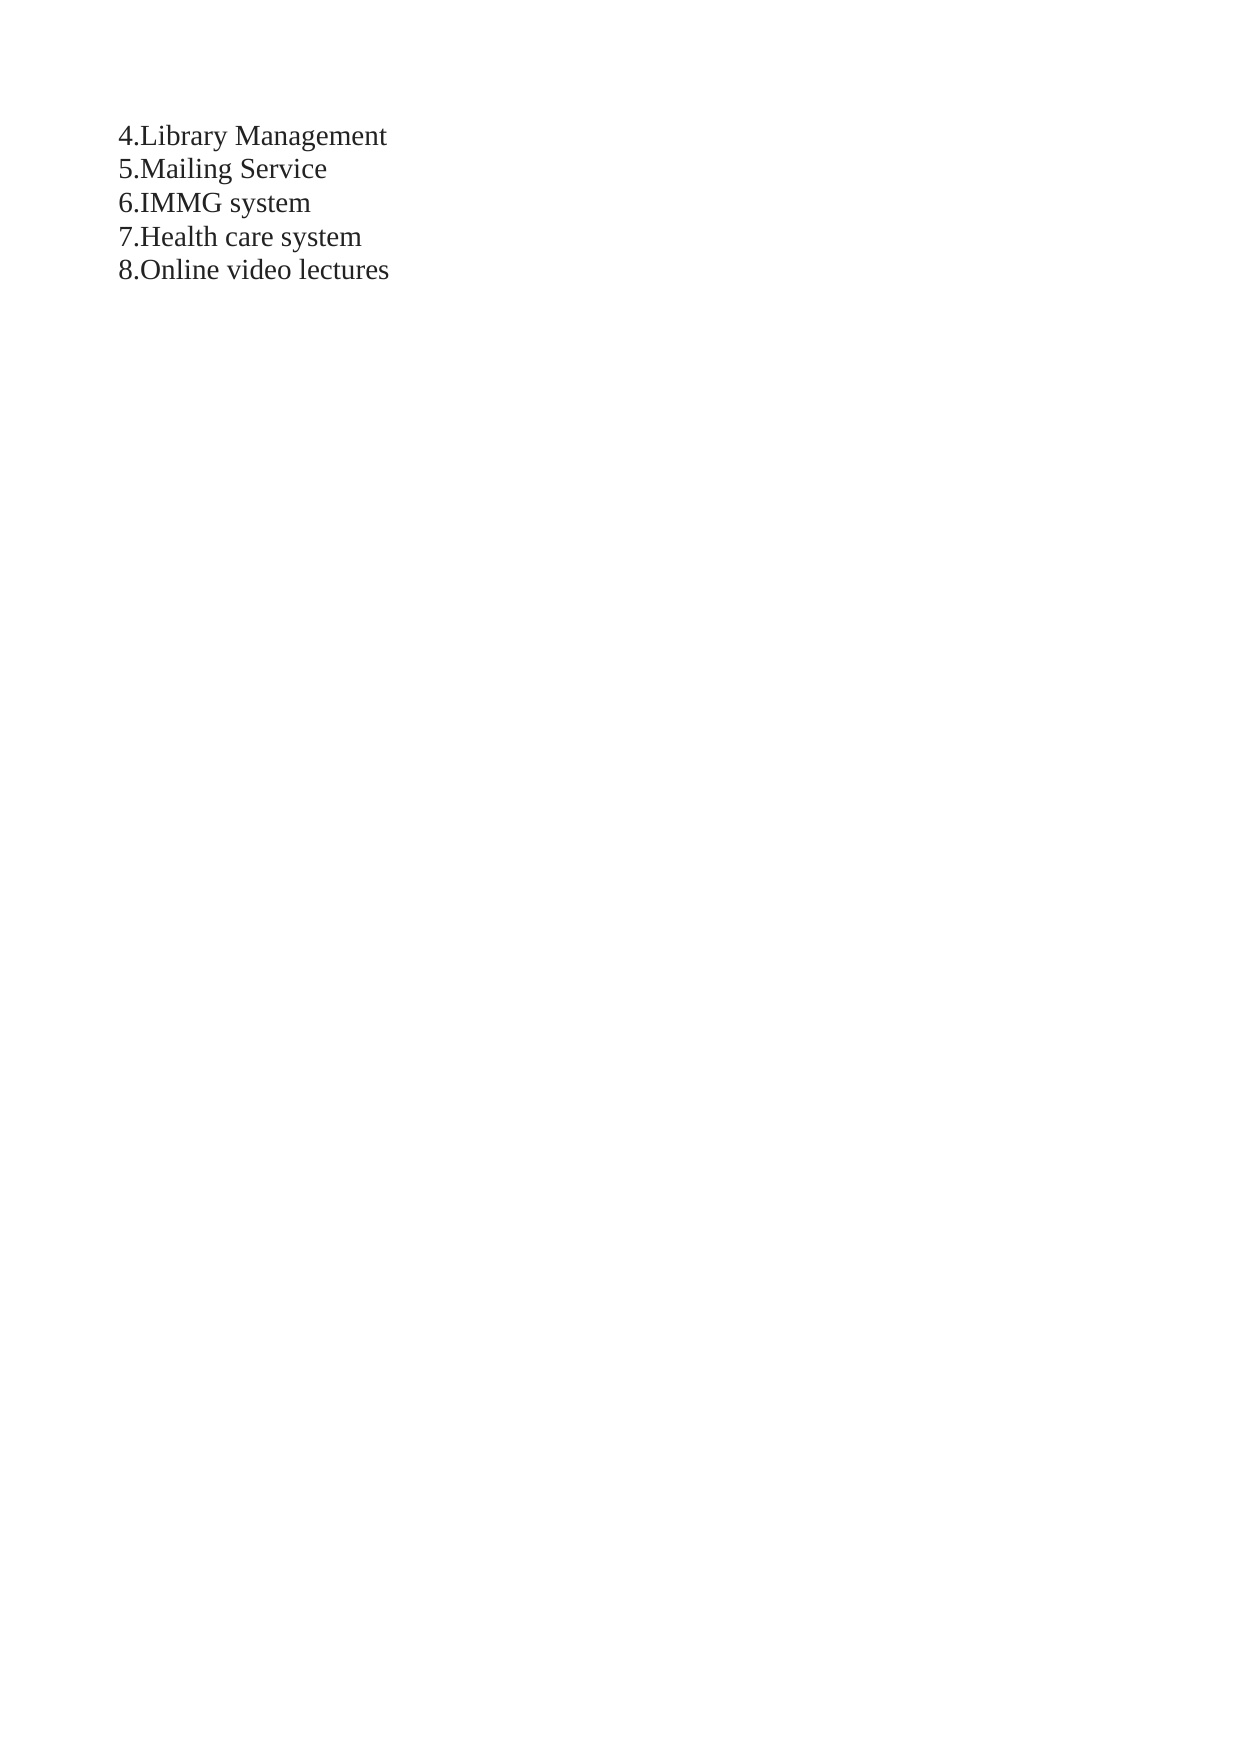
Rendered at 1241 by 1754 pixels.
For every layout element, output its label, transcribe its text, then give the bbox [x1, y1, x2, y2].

text 4.Library Management [118, 118, 1122, 152]
text 5.Mailing Service [118, 152, 1122, 185]
text 8.Online video lectures [118, 252, 1122, 286]
text 7.Health care system [118, 219, 1122, 252]
text 6.IMMG system [118, 185, 1122, 219]
